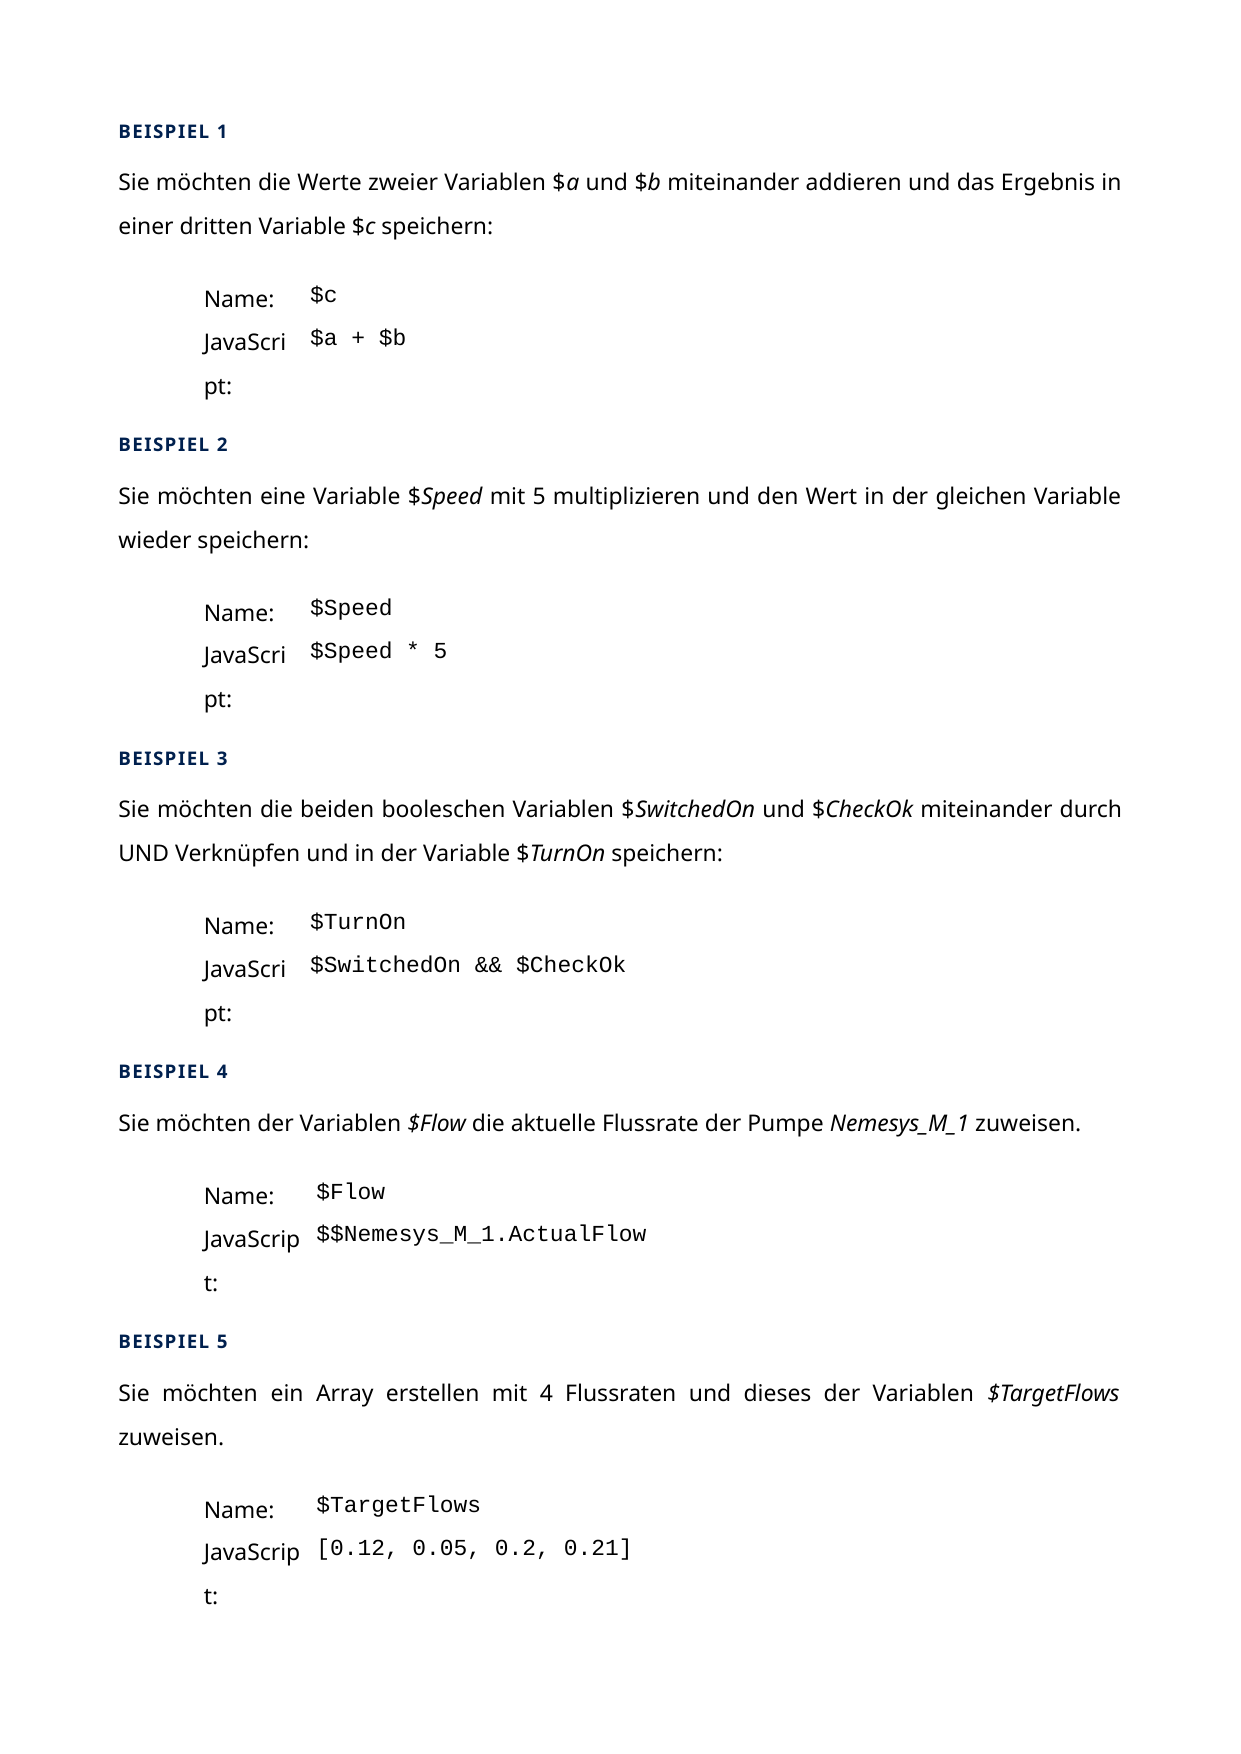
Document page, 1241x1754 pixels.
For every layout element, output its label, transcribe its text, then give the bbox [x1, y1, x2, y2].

subtitle Beispiel 2 [118, 432, 1122, 457]
subtitle Beispiel 1 [118, 118, 1122, 144]
table_cell $$Nemesys_M_1.ActualFlow [310, 1217, 944, 1303]
subtitle Beispiel 4 [118, 1059, 1122, 1084]
table_header $TargetFlows [310, 1488, 944, 1531]
table_cell [0.12, 0.05, 0.2, 0.21] [310, 1531, 944, 1617]
table_cell $a + $b [304, 320, 944, 407]
table_header $Flow [310, 1174, 944, 1217]
table_header $TurnOn [304, 905, 944, 947]
subtitle Beispiel 3 [118, 745, 1122, 771]
table_header $c [304, 278, 944, 320]
table_cell JavaScript: [198, 947, 304, 1034]
table_cell JavaScript: [198, 1531, 310, 1617]
table_header Name: [198, 1174, 310, 1217]
table_cell JavaScript: [198, 320, 304, 407]
table_header $Speed [304, 591, 944, 634]
text Sie möchten ein Array erstellen mit 4 Flussraten und dieses der Variablen $TargetFlows zuweisen. [118, 1377, 1122, 1452]
table_header Name: [198, 905, 304, 947]
table_cell $SwitchedOn && $CheckOk [304, 947, 944, 1034]
text Sie möchten der Variablen $Flow die aktuelle Flussrate der Pumpe Nemesys_M_1 zuweisen. [118, 1107, 1122, 1138]
table_header Name: [198, 278, 304, 320]
table_cell $Speed * 5 [304, 634, 944, 720]
text Sie möchten eine Variable $Speed mit 5 multiplizieren und den Wert in der gleichen Variable wieder speichern: [118, 480, 1122, 555]
table_header Name: [198, 591, 304, 634]
text Sie möchten die Werte zweier Variablen $a und $b miteinander addieren und das Ergebnis in einer dritten Variable $c speichern: [118, 166, 1122, 241]
subtitle Beispiel 5 [118, 1328, 1122, 1354]
table_header Name: [198, 1488, 310, 1531]
table_cell JavaScript: [198, 634, 304, 720]
table_cell JavaScript: [198, 1217, 310, 1303]
text Sie möchten die beiden booleschen Variablen $SwitchedOn und $CheckOk miteinander durch UND Verknüpfen und in der Variable $TurnOn speichern: [118, 793, 1122, 868]
